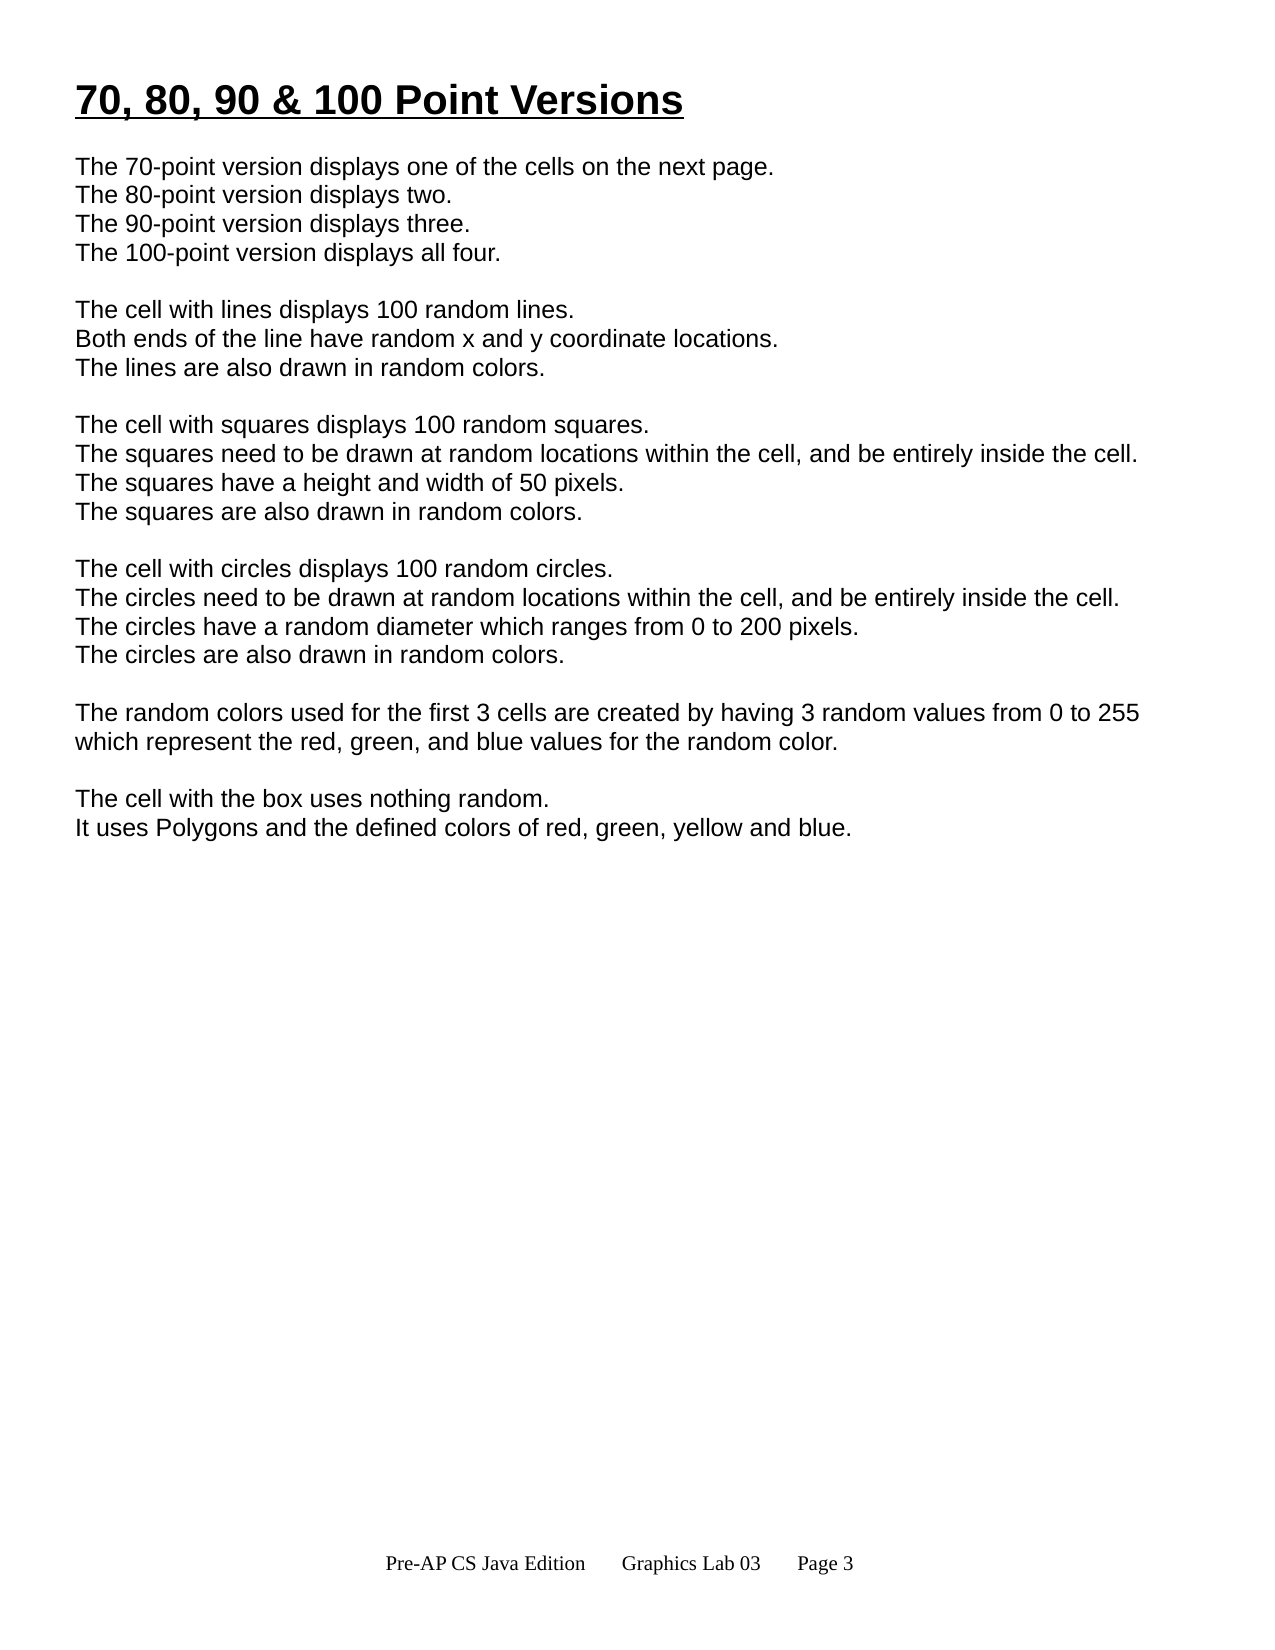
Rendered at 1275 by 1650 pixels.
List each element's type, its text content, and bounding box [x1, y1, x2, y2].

text The cell with the box uses nothing random. [75, 784, 1200, 813]
text The squares need to be drawn at random locations within the cell, and be entirely inside the cell. [75, 439, 1200, 468]
text The circles have a random diameter which ranges from 0 to 200 pixels. [75, 612, 1200, 640]
text The circles need to be drawn at random locations within the cell, and be entirely inside the cell. [75, 583, 1200, 612]
text The cell with circles displays 100 random circles. [75, 554, 1200, 583]
text The lines are also drawn in random colors. [75, 353, 1200, 382]
text 70, 80, 90 & 100 Point Versions [75, 75, 1200, 123]
text The 70-point version displays one of the cells on the next page. [75, 152, 1200, 180]
text The cell with squares displays 100 random squares. [75, 410, 1200, 439]
text Both ends of the line have random x and y coordinate locations. [75, 324, 1200, 353]
text The 100-point version displays all four. [75, 238, 1200, 267]
text The random colors used for the first 3 cells are created by having 3 random values from 0 to 255 which represent the red, green, and blue values for the random color. [75, 698, 1200, 755]
text The 80-point version displays two. [75, 180, 1200, 209]
text It uses Polygons and the defined colors of red, green, yellow and blue. [75, 813, 1200, 842]
text The squares are also drawn in random colors. [75, 497, 1200, 525]
text The 90-point version displays three. [75, 209, 1200, 238]
text The squares have a height and width of 50 pixels. [75, 468, 1200, 497]
text The cell with lines displays 100 random lines. [75, 295, 1200, 324]
text The circles are also drawn in random colors. [75, 640, 1200, 669]
